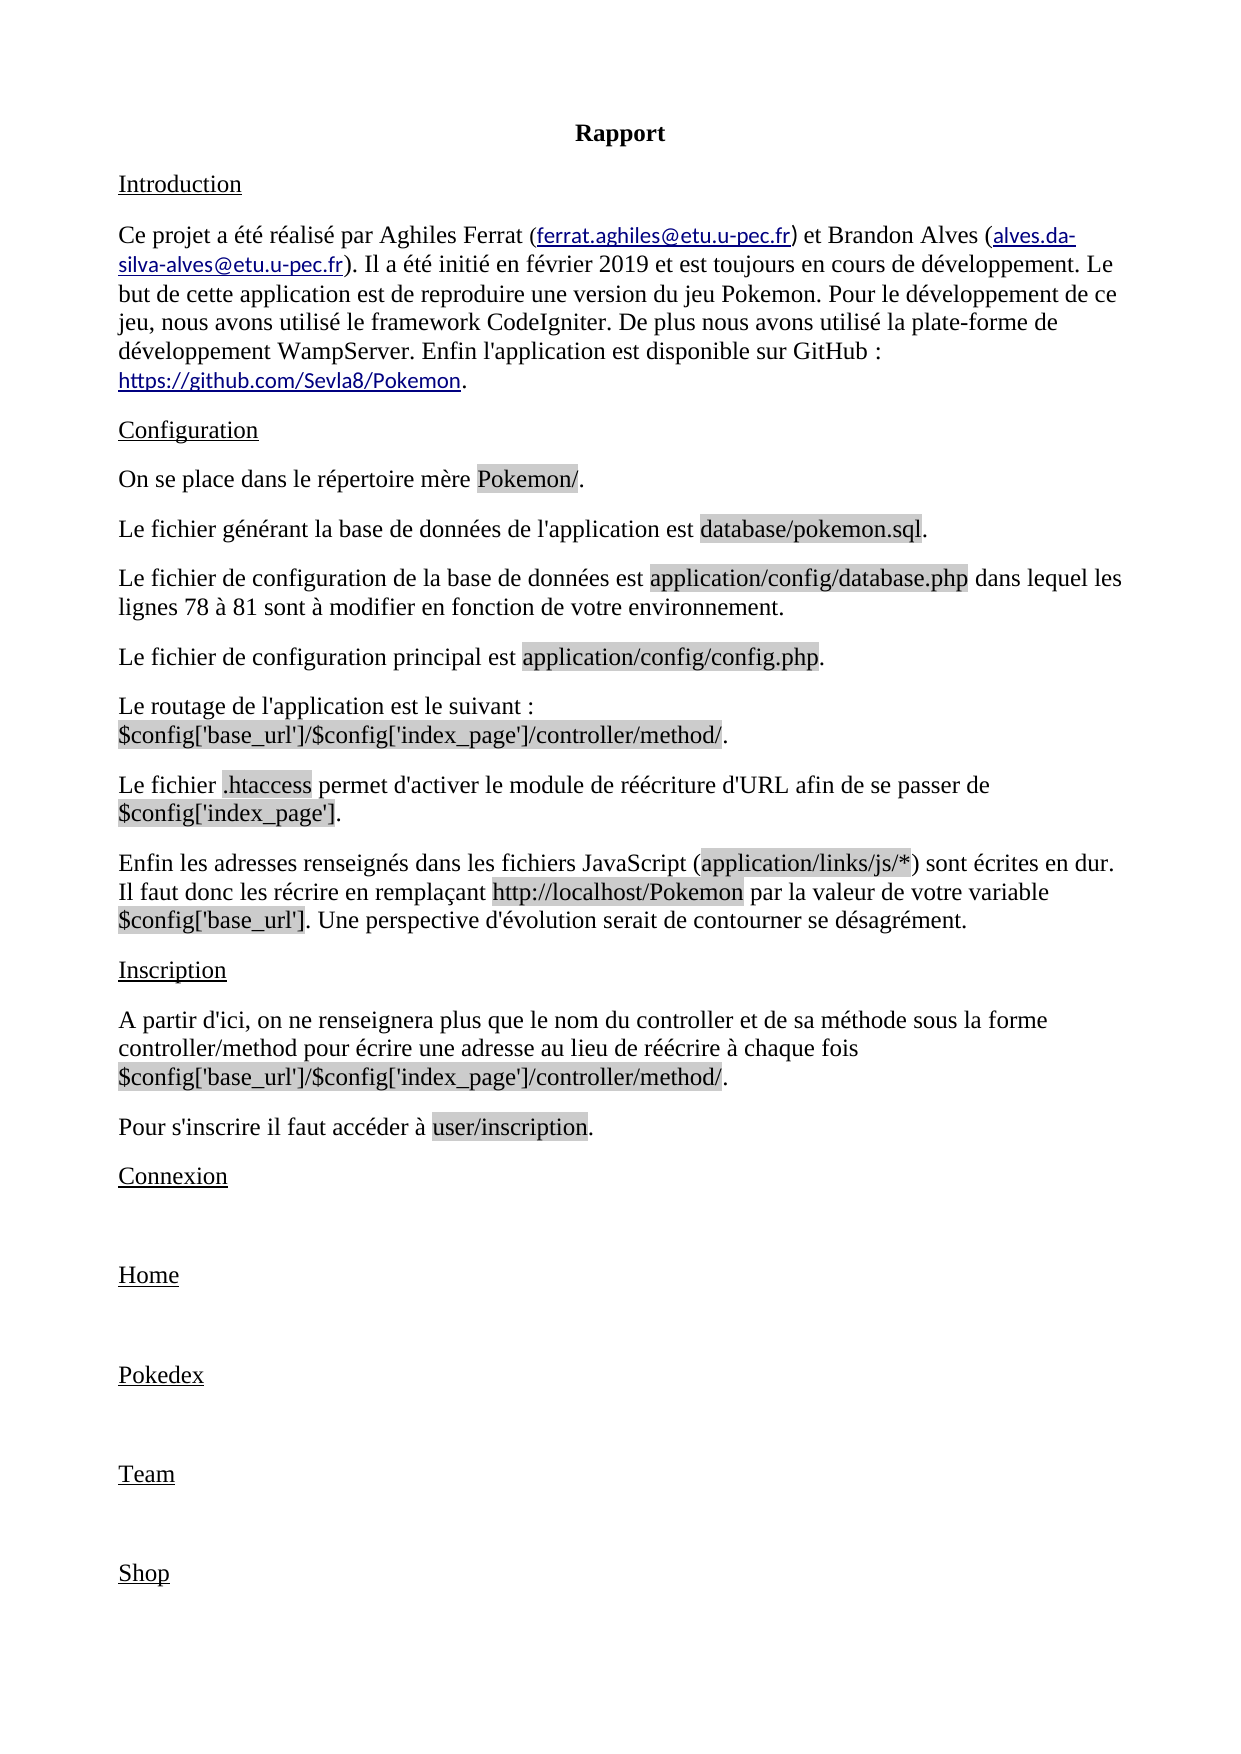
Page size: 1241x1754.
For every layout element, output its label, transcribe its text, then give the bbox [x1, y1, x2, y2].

text Le fichier .htaccess permet d'activer le module de réécriture d'URL afin de se passer de $config['index_page']. [118, 770, 1122, 827]
text Le fichier de configuration principal est application/config/config.php. [118, 642, 1122, 671]
text Ce projet a été réalisé par Aghiles Ferrat (ferrat.aghiles@etu.u-pec.fr) et Brandon Alves (alves.da-silva-alves@etu.u-pec.fr). Il a été initié en février 2019 et est toujours en cours de développement. Le but de cette application est de reproduire une version du jeu Pokemon. Pour le développement de ce jeu, nous avons utilisé le framework CodeIgniter. De plus nous avons utilisé la plate-forme de développement WampServer. Enfin l'application est disponible sur GitHub : https://github.com/Sevla8/Pokemon. [118, 219, 1122, 394]
text Le fichier de configuration de la base de données est application/config/database.php dans lequel les lignes 78 à 81 sont à modifier en fonction de votre environnement. [118, 563, 1122, 621]
text On se place dans le répertoire mère Pokemon/. [118, 464, 1122, 493]
text Introduction [118, 168, 1122, 198]
text Home [118, 1261, 1122, 1289]
text $config['base_url']/$config['index_page']/controller/method/. [118, 1062, 1122, 1091]
text Inscription [118, 955, 1122, 984]
text Connexion [118, 1161, 1122, 1190]
text Pour s'inscrire il faut accéder à user/inscription. [118, 1112, 1122, 1141]
text Le routage de l'application est le suivant : [118, 691, 1122, 720]
text Team [118, 1459, 1122, 1488]
text Rapport [118, 118, 1122, 147]
text A partir d'ici, on ne renseignera plus que le nom du controller et de sa méthode sous la forme controller/method pour écrire une adresse au lieu de réécrire à chaque fois [118, 1005, 1122, 1062]
text Enfin les adresses renseignés dans les fichiers JavaScript (application/links/js/*) sont écrites en dur. Il faut donc les récrire en remplaçant http://localhost/Pokemon par la valeur de votre variable $config['base_url']. Une perspective d'évolution serait de contourner se désagrément. [118, 848, 1122, 934]
text Pokedex [118, 1360, 1122, 1388]
text $config['base_url']/$config['index_page']/controller/method/. [118, 720, 1122, 749]
text Configuration [118, 415, 1122, 443]
text Le fichier générant la base de données de l'application est database/pokemon.sql. [118, 514, 1122, 543]
text Shop [118, 1558, 1122, 1587]
